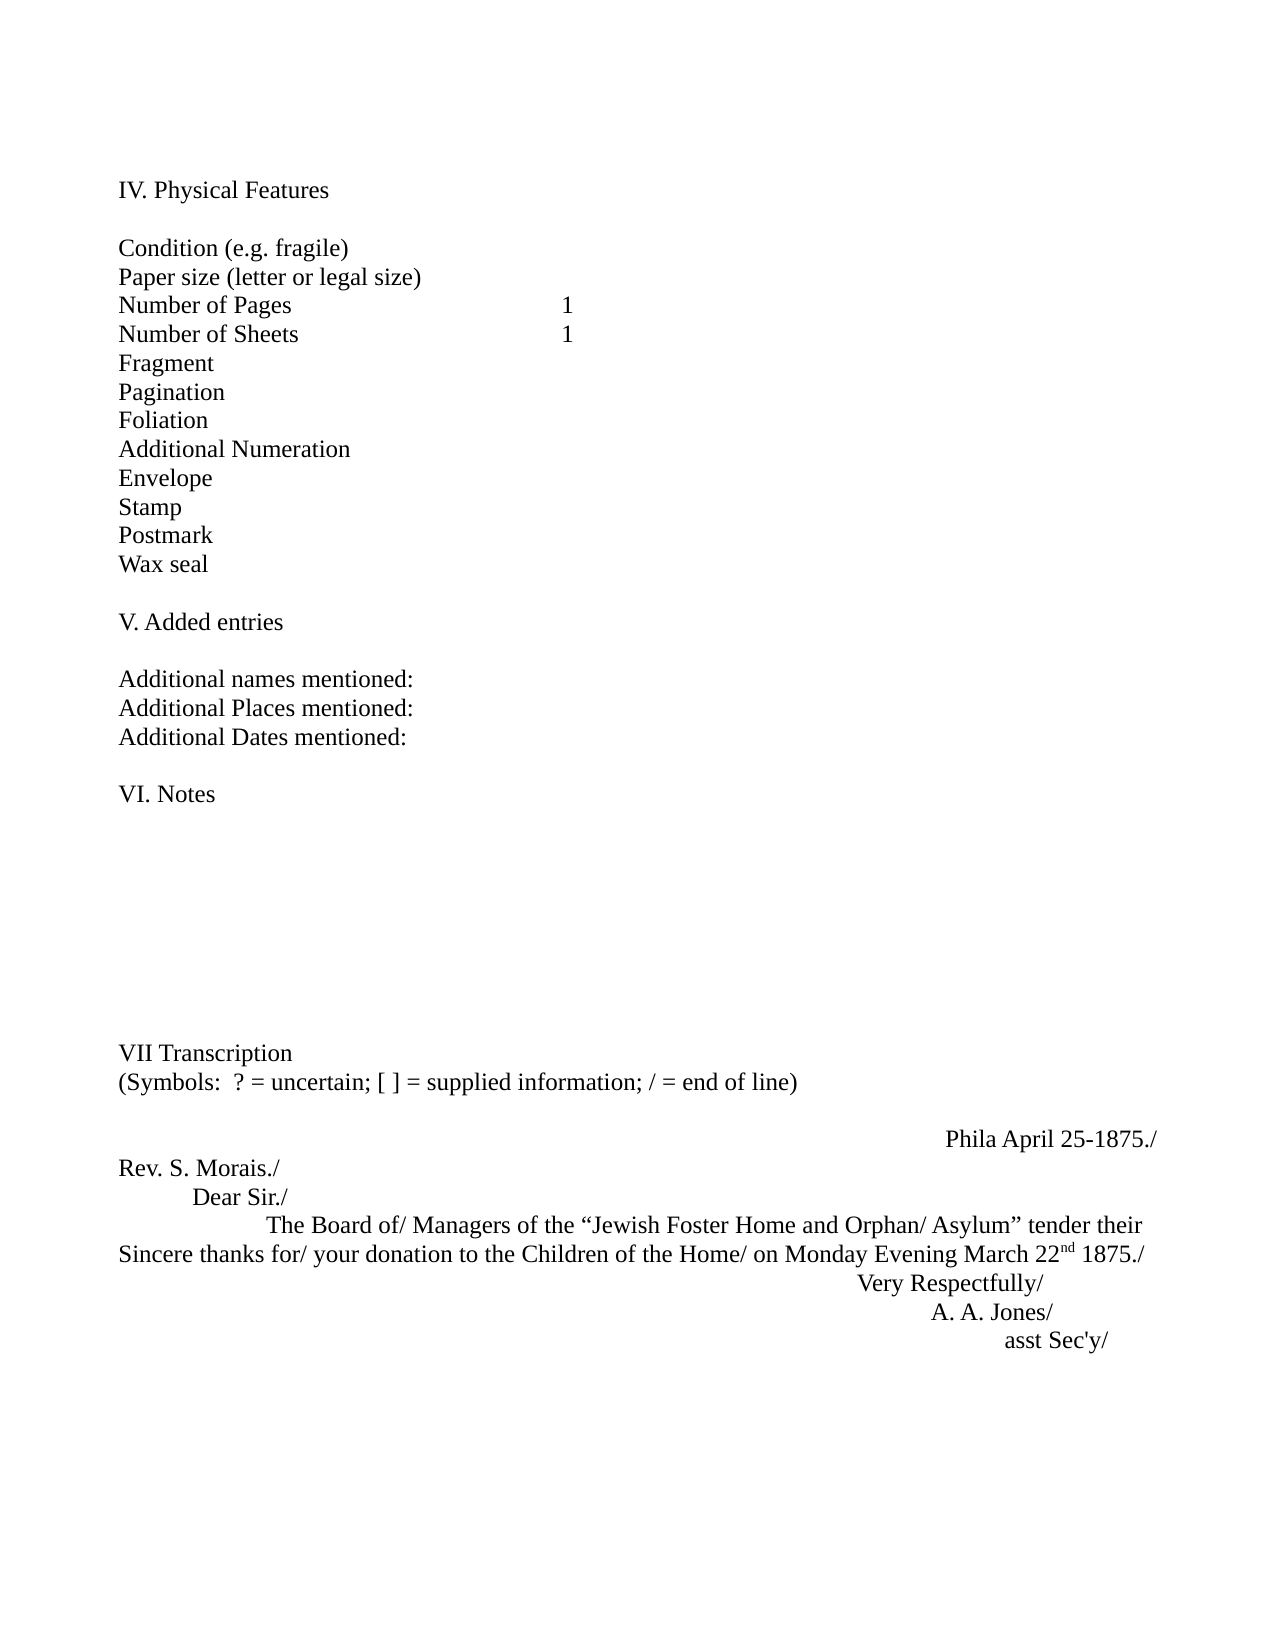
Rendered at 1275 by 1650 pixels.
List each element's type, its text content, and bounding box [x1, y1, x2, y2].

text Number of Pages 1 [118, 291, 1157, 319]
text asst Sec'y/ [118, 1326, 1157, 1354]
text Envelope [118, 463, 1157, 492]
text Wax seal [118, 549, 1157, 578]
text Pagination [118, 377, 1157, 406]
text The Board of/ Managers of the “Jewish Foster Home and Orphan/ Asylum” tender their Sincere thanks for/ your donation to the Children of the Home/ on Monday Evening March 22nd 1875./ [118, 1211, 1157, 1268]
text Rev. S. Morais./ [118, 1153, 1157, 1182]
text V. Added entries [118, 607, 1157, 636]
text Fragment [118, 348, 1157, 377]
text A. A. Jones/ [118, 1297, 1157, 1326]
text Additional Numeration [118, 434, 1157, 463]
text VI. Notes [118, 779, 1157, 808]
text Paper size (letter or legal size) [118, 262, 1157, 291]
text Additional Dates mentioned: [118, 722, 1157, 751]
text Condition (e.g. fragile) [118, 233, 1157, 262]
text Additional Places mentioned: [118, 693, 1157, 722]
text Phila April 25-1875./ [118, 1124, 1157, 1153]
text Number of Sheets 1 [118, 319, 1157, 348]
text IV. Physical Features [118, 176, 1157, 204]
text Stamp [118, 492, 1157, 521]
text Dear Sir./ [118, 1182, 1157, 1211]
text Additional names mentioned: [118, 664, 1157, 693]
text Postma rk [118, 521, 1157, 549]
text Foliation [118, 406, 1157, 434]
text (Symbols: ? = uncertain; [ ] = supplied information; / = end of line) [118, 1067, 1157, 1096]
text VII Transcription [118, 1038, 1157, 1067]
text Very Respectfully/ [118, 1268, 1157, 1297]
